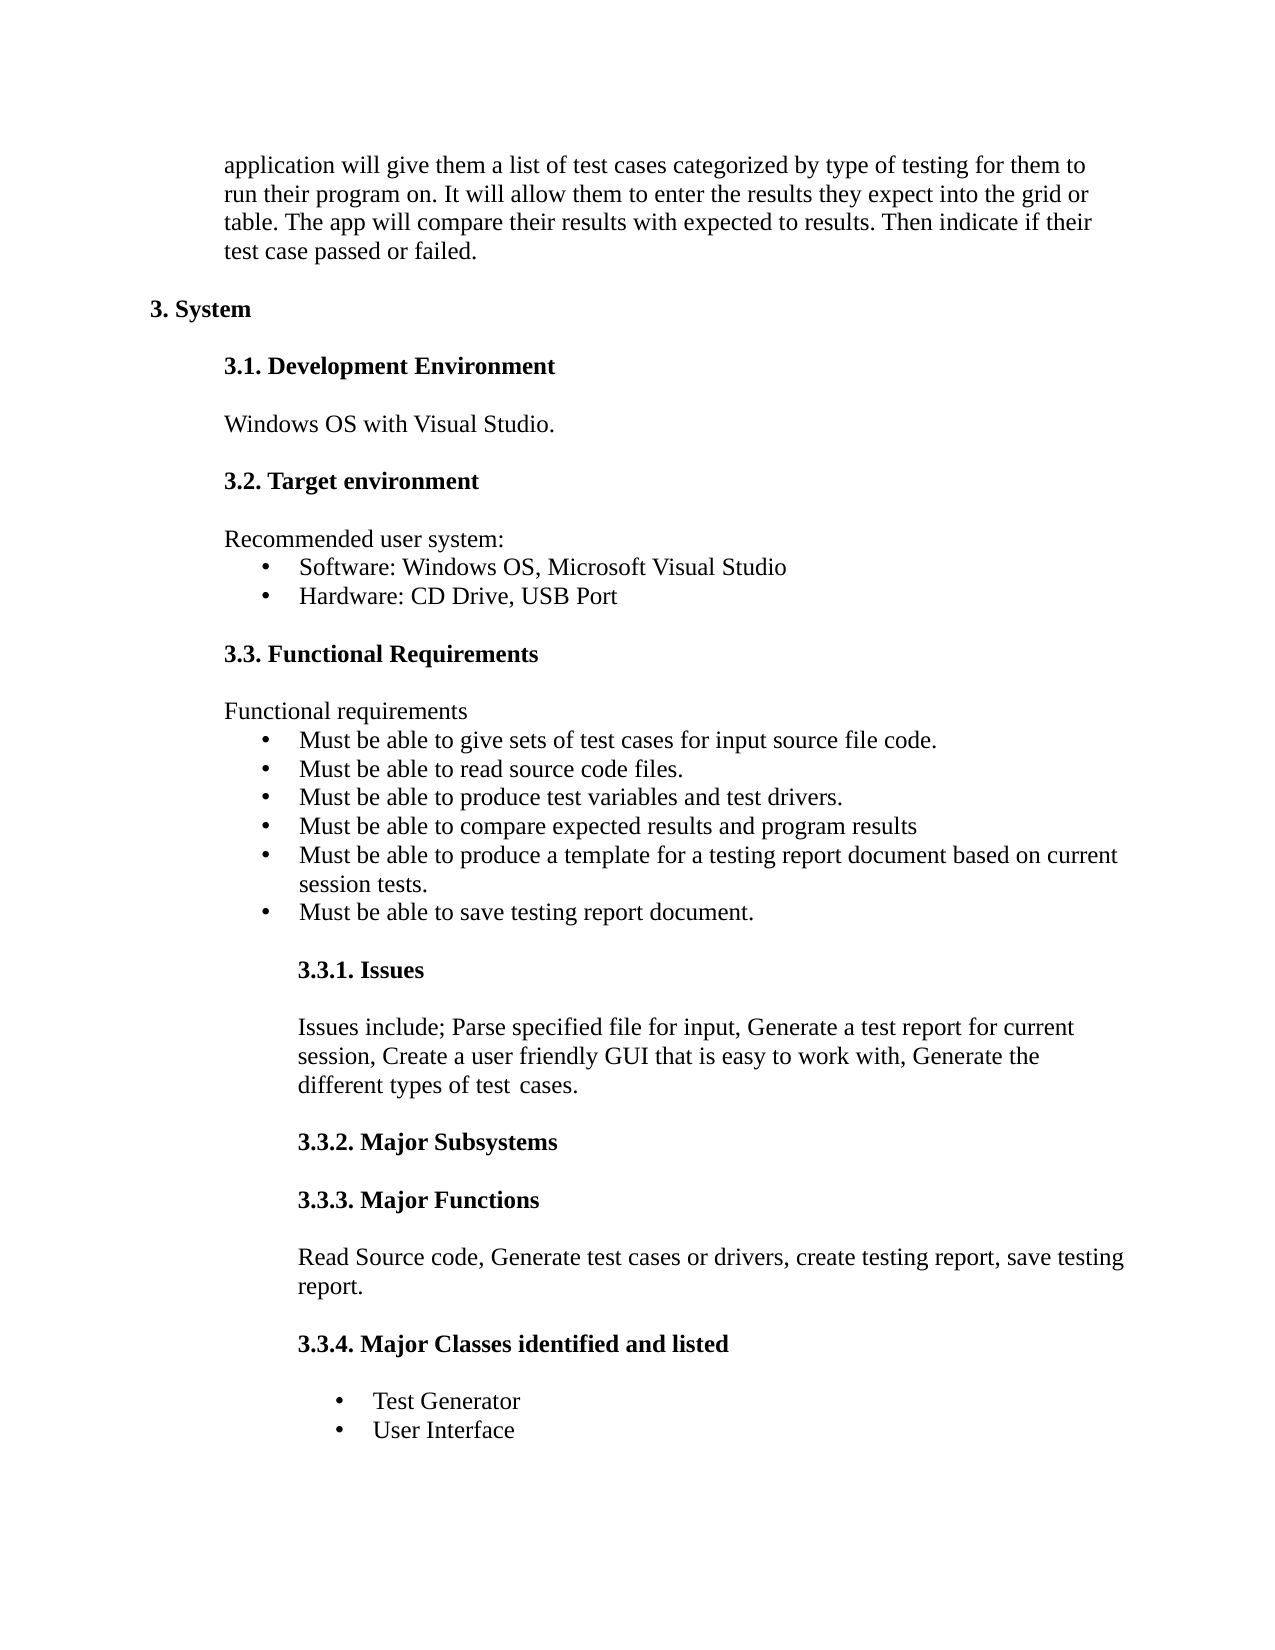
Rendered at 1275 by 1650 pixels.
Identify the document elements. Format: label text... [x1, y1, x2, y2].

list Must be able to produce test variables and test drivers. [261, 782, 1125, 811]
text 3.1. Development Environment [150, 351, 1125, 380]
text 3.3.4. Major Classes identified and listed [150, 1329, 1125, 1357]
text 3.3.1. Issues [150, 955, 1125, 984]
list Must be able to give sets of test cases for input source file code. [261, 725, 1125, 754]
text 3.3.2. Major Subsystems [150, 1127, 1125, 1156]
text Recommended user system: [150, 524, 1125, 552]
text 3.2. Target environment [150, 466, 1125, 495]
list Must be able to compare expected results and program results [261, 811, 1125, 840]
list Must be able to read source code files. [261, 754, 1125, 782]
text Read Source code, Generate test cases or drivers, create testing report, save testing report. [150, 1242, 1125, 1300]
text 3.3. Functional Requirements [150, 639, 1125, 667]
text 3.3.3. Major Functions [150, 1185, 1125, 1214]
list Must be able to produce a template for a testing report document based on current session tests. [261, 840, 1125, 897]
text application will give them a list of test cases categorized by type of testing for them to run their program on. It will allow them to enter the results they expect into the grid or table. The app will compare their results with expected to results. Then indicate if their test case passed or failed. [150, 150, 1125, 265]
list User Interface [335, 1415, 1125, 1444]
text Issues include; Parse specified file for input, Generate a test report for current session, Create a user friendly GUI that is easy to work with, Generate the different types of test cases. [150, 1012, 1125, 1099]
list Software: Windows OS, Microsoft Visual Studio [261, 552, 1125, 581]
list Test Generator [335, 1386, 1125, 1415]
list Hardware: CD Drive, USB Port [261, 581, 1125, 610]
text Windows OS with Visual Studio. [150, 409, 1125, 437]
text 3. System [150, 294, 1125, 322]
list Must be able to save testing report document. [261, 897, 1125, 926]
text Functional requirements [150, 696, 1125, 725]
